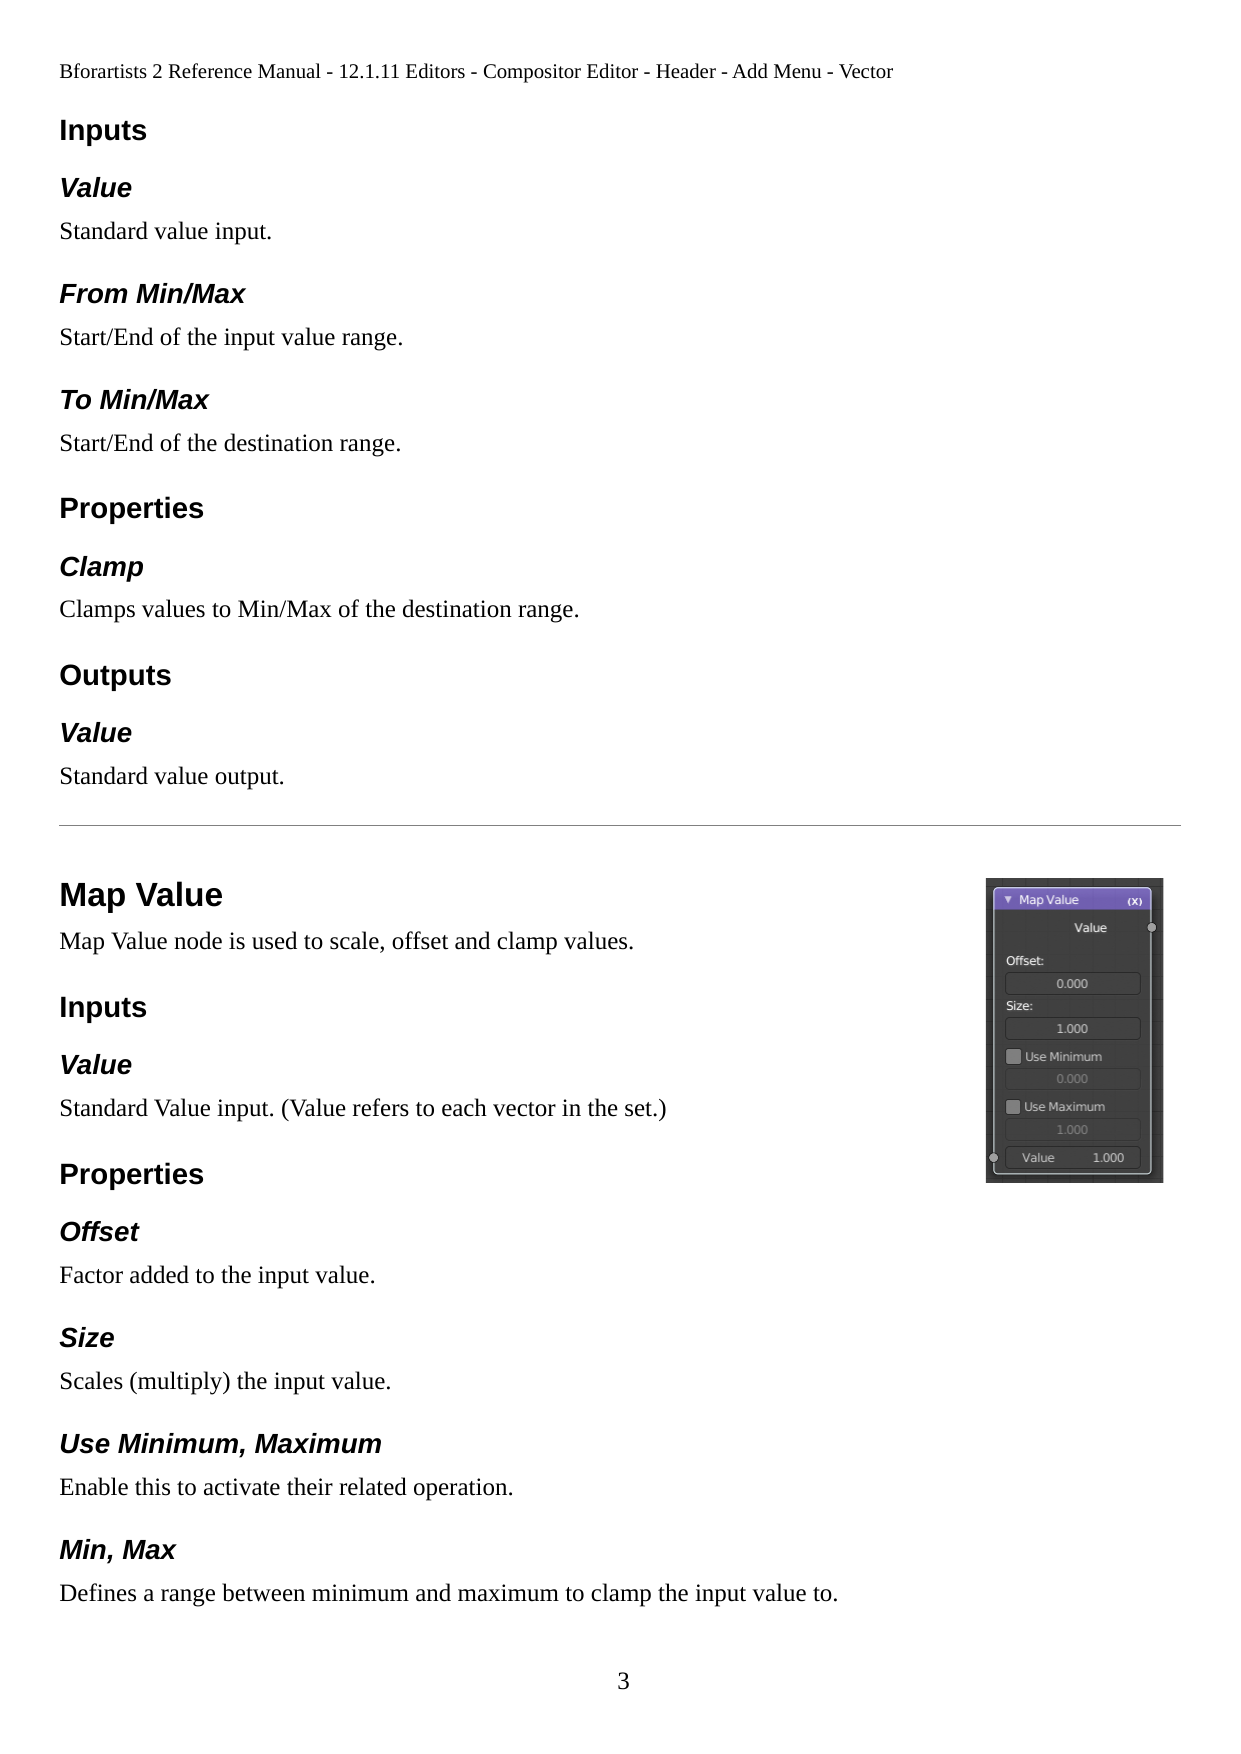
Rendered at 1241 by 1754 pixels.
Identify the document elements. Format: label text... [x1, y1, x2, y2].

text Defines a range between minimum and maximum to clamp the input value to. [59, 1578, 1181, 1606]
subtitle Clamp [59, 550, 1181, 582]
subtitle Offset [59, 1216, 1181, 1247]
subtitle Value [59, 717, 1181, 749]
subtitle Min, Max [59, 1533, 1181, 1565]
subtitle Outputs [59, 658, 1181, 692]
subtitle Properties [59, 1157, 1181, 1191]
text Standard value input. [59, 216, 1181, 244]
subtitle Use Minimum, Maximum [59, 1427, 1181, 1459]
subtitle Inputs [59, 113, 1181, 146]
text Factor added to the input value. [59, 1260, 1181, 1289]
text Start/End of the input value range. [59, 322, 1181, 350]
subtitle Value [59, 1049, 985, 1081]
text Standard value output. [59, 761, 1181, 790]
picture [985, 878, 1164, 1183]
subtitle [1164, 990, 1181, 1024]
subtitle [1164, 1049, 1181, 1081]
text Scales (multiply) the input value. [59, 1366, 1181, 1394]
subtitle Value [59, 171, 1181, 203]
text Enable this to activate their related operation. [59, 1472, 1181, 1501]
text Standard Value input. (Value refers to each vector in the set.) [59, 1093, 985, 1122]
subtitle Size [59, 1321, 1181, 1353]
subtitle Inputs [59, 990, 985, 1024]
subtitle To Min/Max [59, 383, 1181, 415]
subtitle From Min/Max [59, 277, 1181, 309]
text Map Value node is used to scale, offset and clamp values. [59, 926, 985, 955]
text Start/End of the destination range. [59, 428, 1181, 456]
text Clamps values to Min/Max of the destination range. [59, 594, 1181, 623]
subtitle Map Value [59, 875, 1181, 914]
subtitle Properties [59, 491, 1181, 525]
